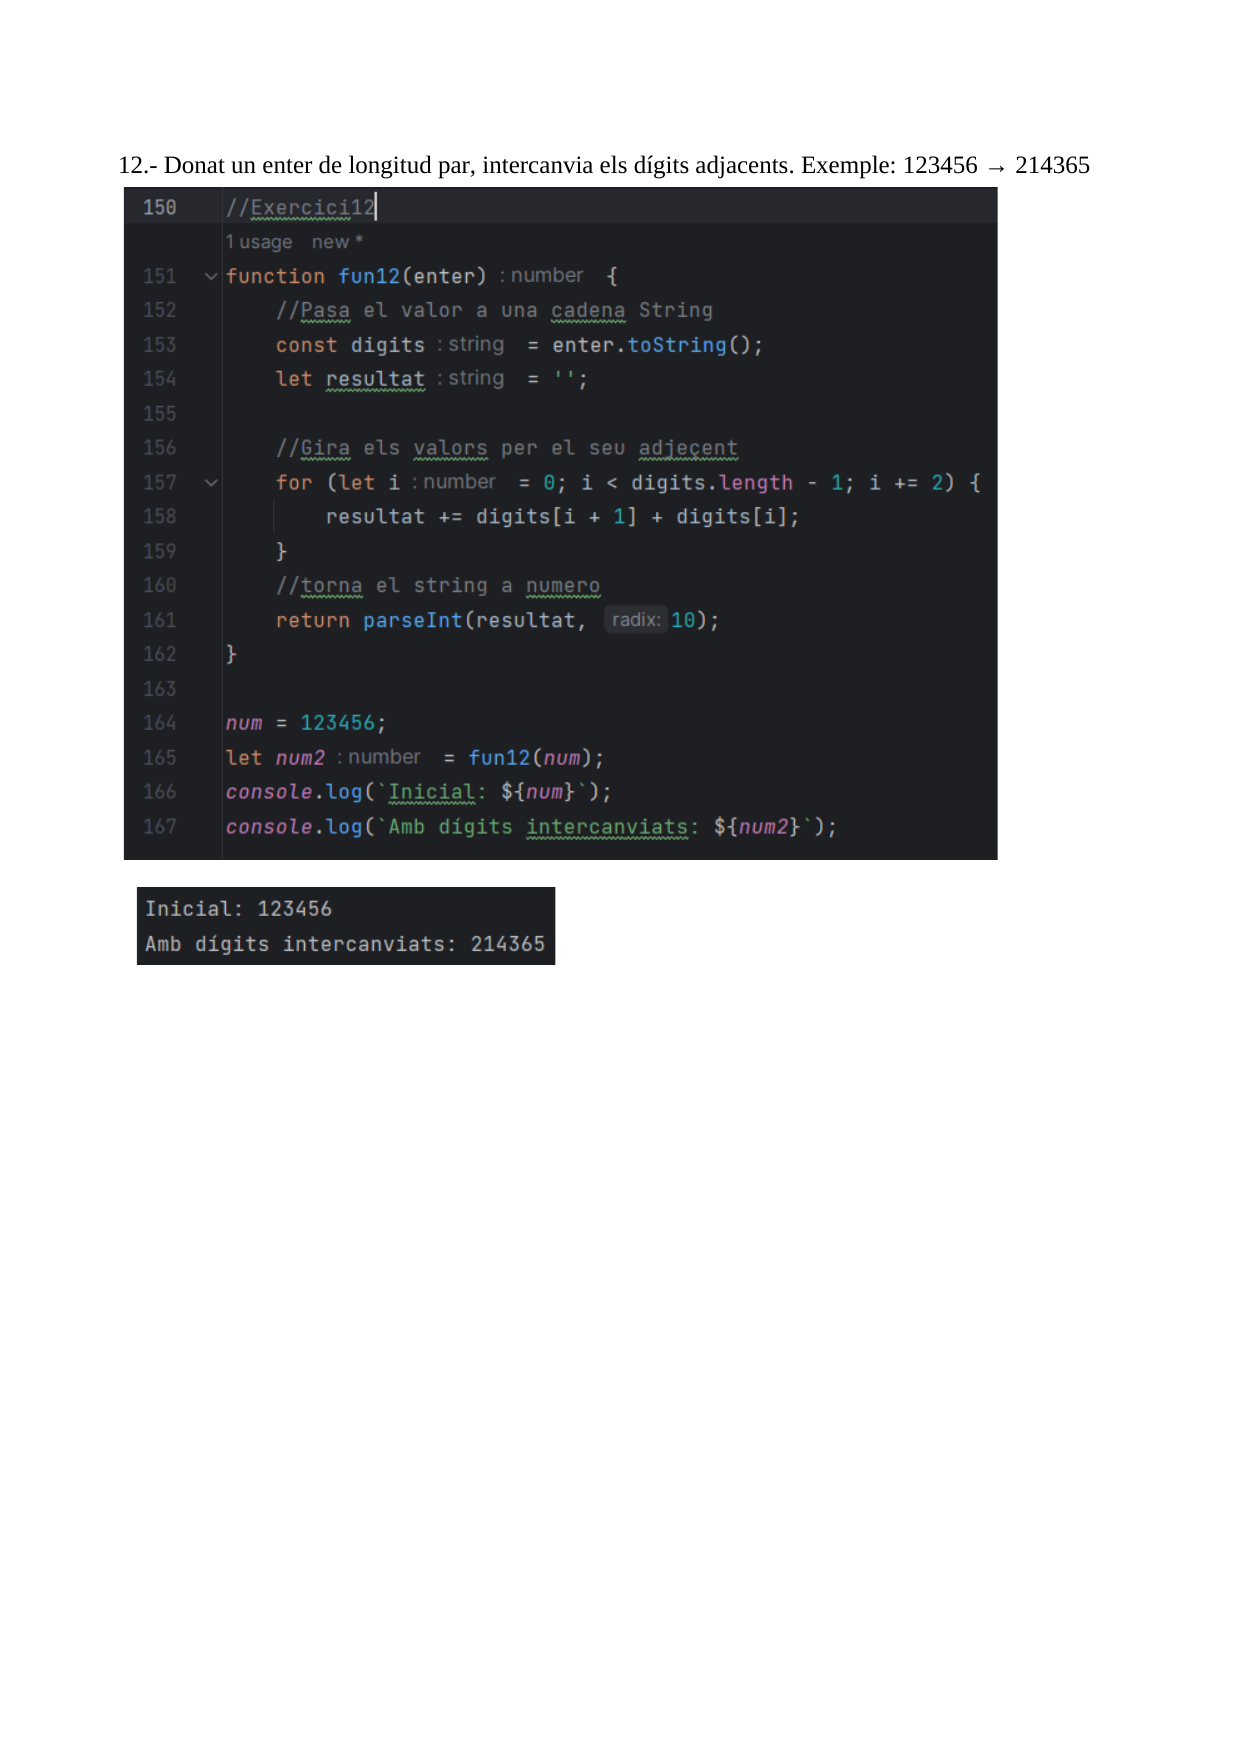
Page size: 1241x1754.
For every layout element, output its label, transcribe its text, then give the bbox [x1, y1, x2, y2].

picture [136, 887, 556, 965]
picture [123, 187, 998, 860]
text 12.- Donat un enter de longitud par, intercanvia els dígits adjacents. Exemple: 123456 → 214365 [118, 150, 1122, 179]
